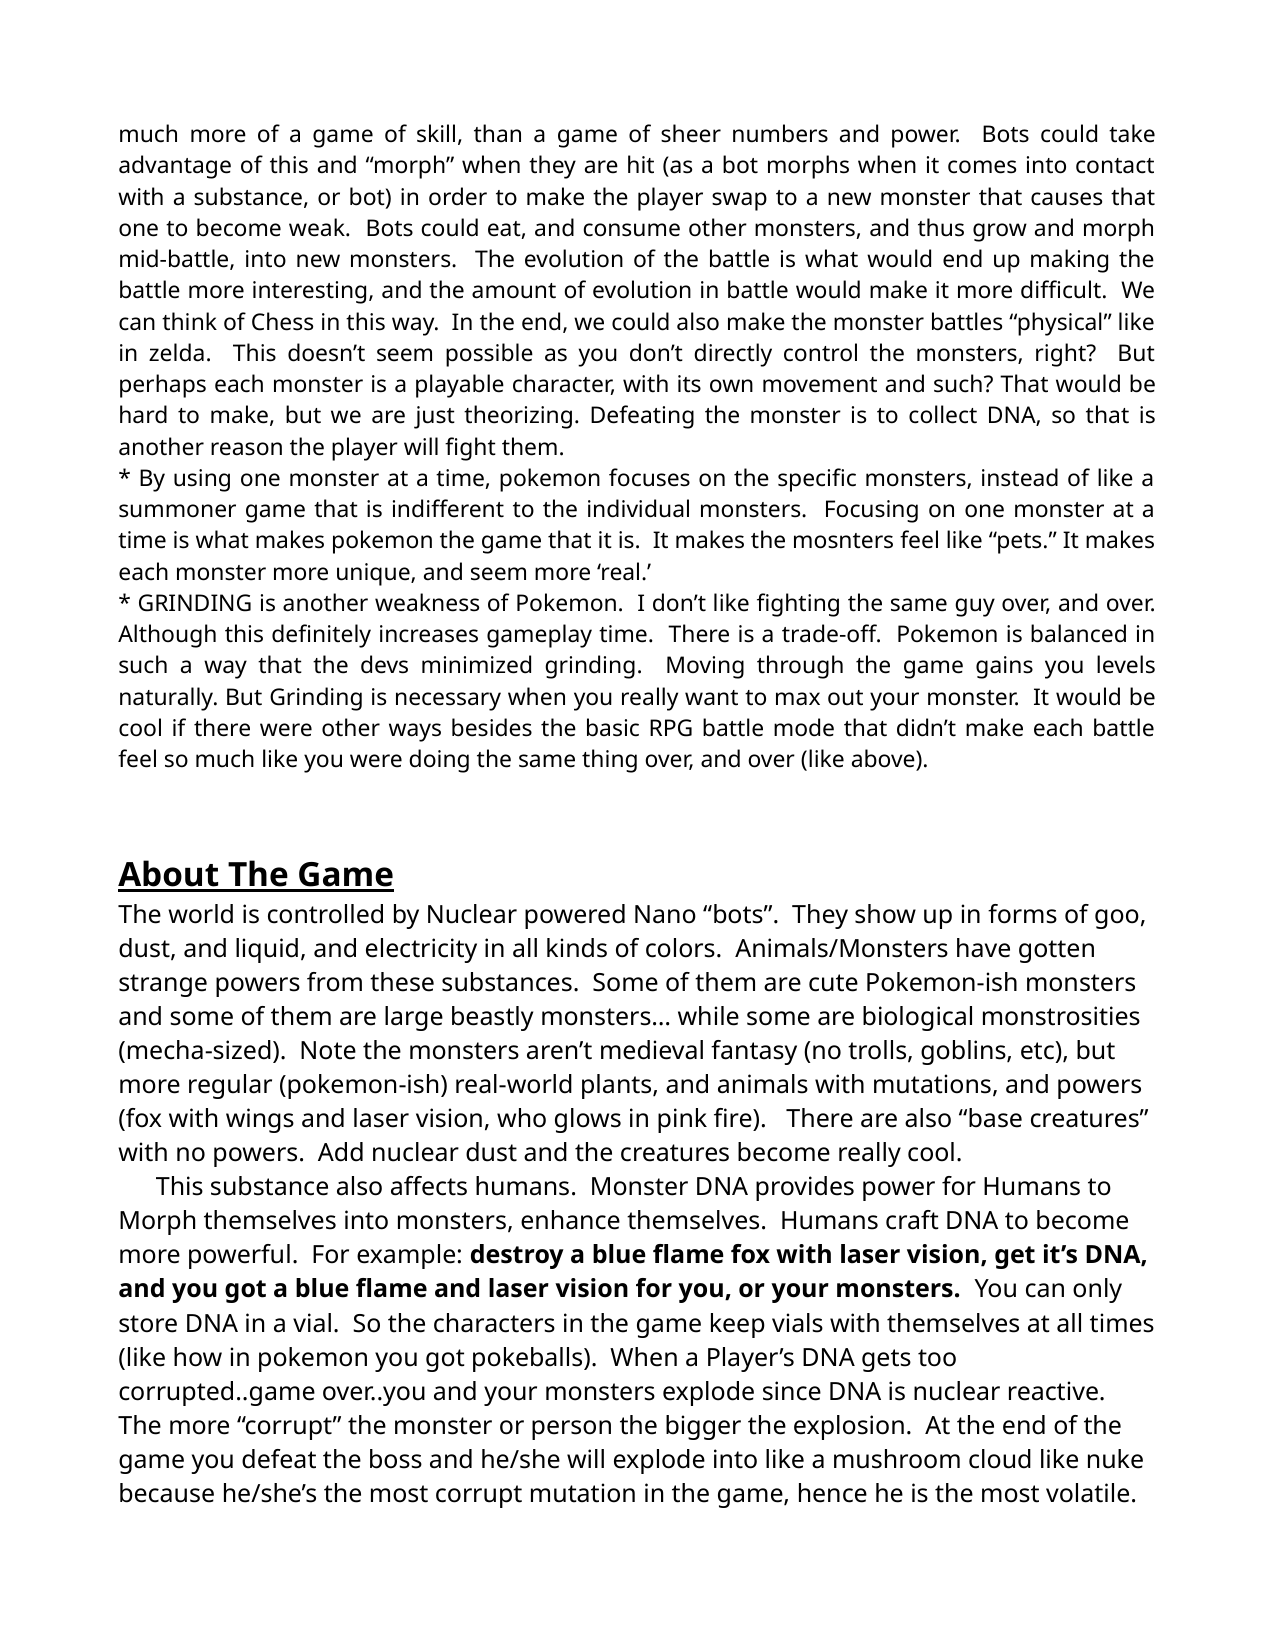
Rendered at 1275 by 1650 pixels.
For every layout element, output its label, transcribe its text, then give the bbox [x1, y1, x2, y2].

text This substance also affects humans. Monster DNA provides power for Humans to Morph themselves into monsters, enhance themselves. Humans craft DNA to become more powerful. For example: destroy a blue flame fox with laser vision, get it’s DNA, and you got a blue flame and laser vision for you, or your monsters. You can only store DNA in a vial. So the characters in the game keep vials with themselves at all times (like how in pokemon you got pokeballs). When a Player’s DNA gets too corrupted..game over..you and your monsters explode since DNA is nuclear reactive. The more “corrupt” the monster or person the bigger the explosion. At the end of the game you defeat the boss and he/she will explode into like a mushroom cloud like nuke because he/she’s the most corrupt mutation in the game, hence he is the most volatile. [118, 1169, 1157, 1509]
text The world is controlled by Nuclear powered Nano “bots”. They show up in forms of goo, dust, and liquid, and electricity in all kinds of colors. Animals/Monsters have gotten strange powers from these substances. Some of them are cute Pokemon-ish monsters and some of them are large beastly monsters… while some are biological monstrosities (mecha-sized). Note the monsters aren’t medieval fantasy (no trolls, goblins, etc), but more regular (pokemon-ish) real-world plants, and animals with mutations, and powers (fox with wings and laser vision, who glows in pink fire). There are also “base creatures” with no powers. Add nuclear dust and the creatures become really cool. [118, 896, 1157, 1169]
text About The Game [118, 851, 1157, 896]
text * By using one monster at a time, pokemon focuses on the specific monsters, instead of like a summoner game that is indifferent to the individual monsters. Focusing on one monster at a time is what makes pokemon the game that it is. It makes the mosnters feel like “pets.” It makes each monster more unique, and seem more ‘real.’ [118, 462, 1157, 587]
text * GRINDING is another weakness of Pokemon. I don’t like fighting the same guy over, and over. Although this definitely increases gameplay time. There is a trade-off. Pokemon is balanced in such a way that the devs minimized grinding. Moving through the game gains you levels naturally. But Grinding is necessary when you really want to max out your monster. It would be cool if there were other ways besides the basic RPG battle mode that didn’t make each battle feel so much like you were doing the same thing over, and over (like above). [118, 587, 1157, 774]
text much more of a game of skill, than a game of sheer numbers and power. Bots could take advantage of this and “morph” when they are hit (as a bot morphs when it comes into contact with a substance, or bot) in order to make the player swap to a new monster that causes that one to become weak. Bots could eat, and consume other monsters, and thus grow and morph mid-battle, into new monsters. The evolution of the battle is what would end up making the battle more interesting, and the amount of evolution in battle would make it more difficult. We can think of Chess in this way. In the end, we could also make the monster battles “physical” like in zelda. This doesn’t seem possible as you don’t directly control the monsters, right? But perhaps each monster is a playable character, with its own movement and such? That would be hard to make, but we are just theorizing. Defeating the monster is to collect DNA, so that is another reason the player will fight them. [118, 118, 1157, 462]
